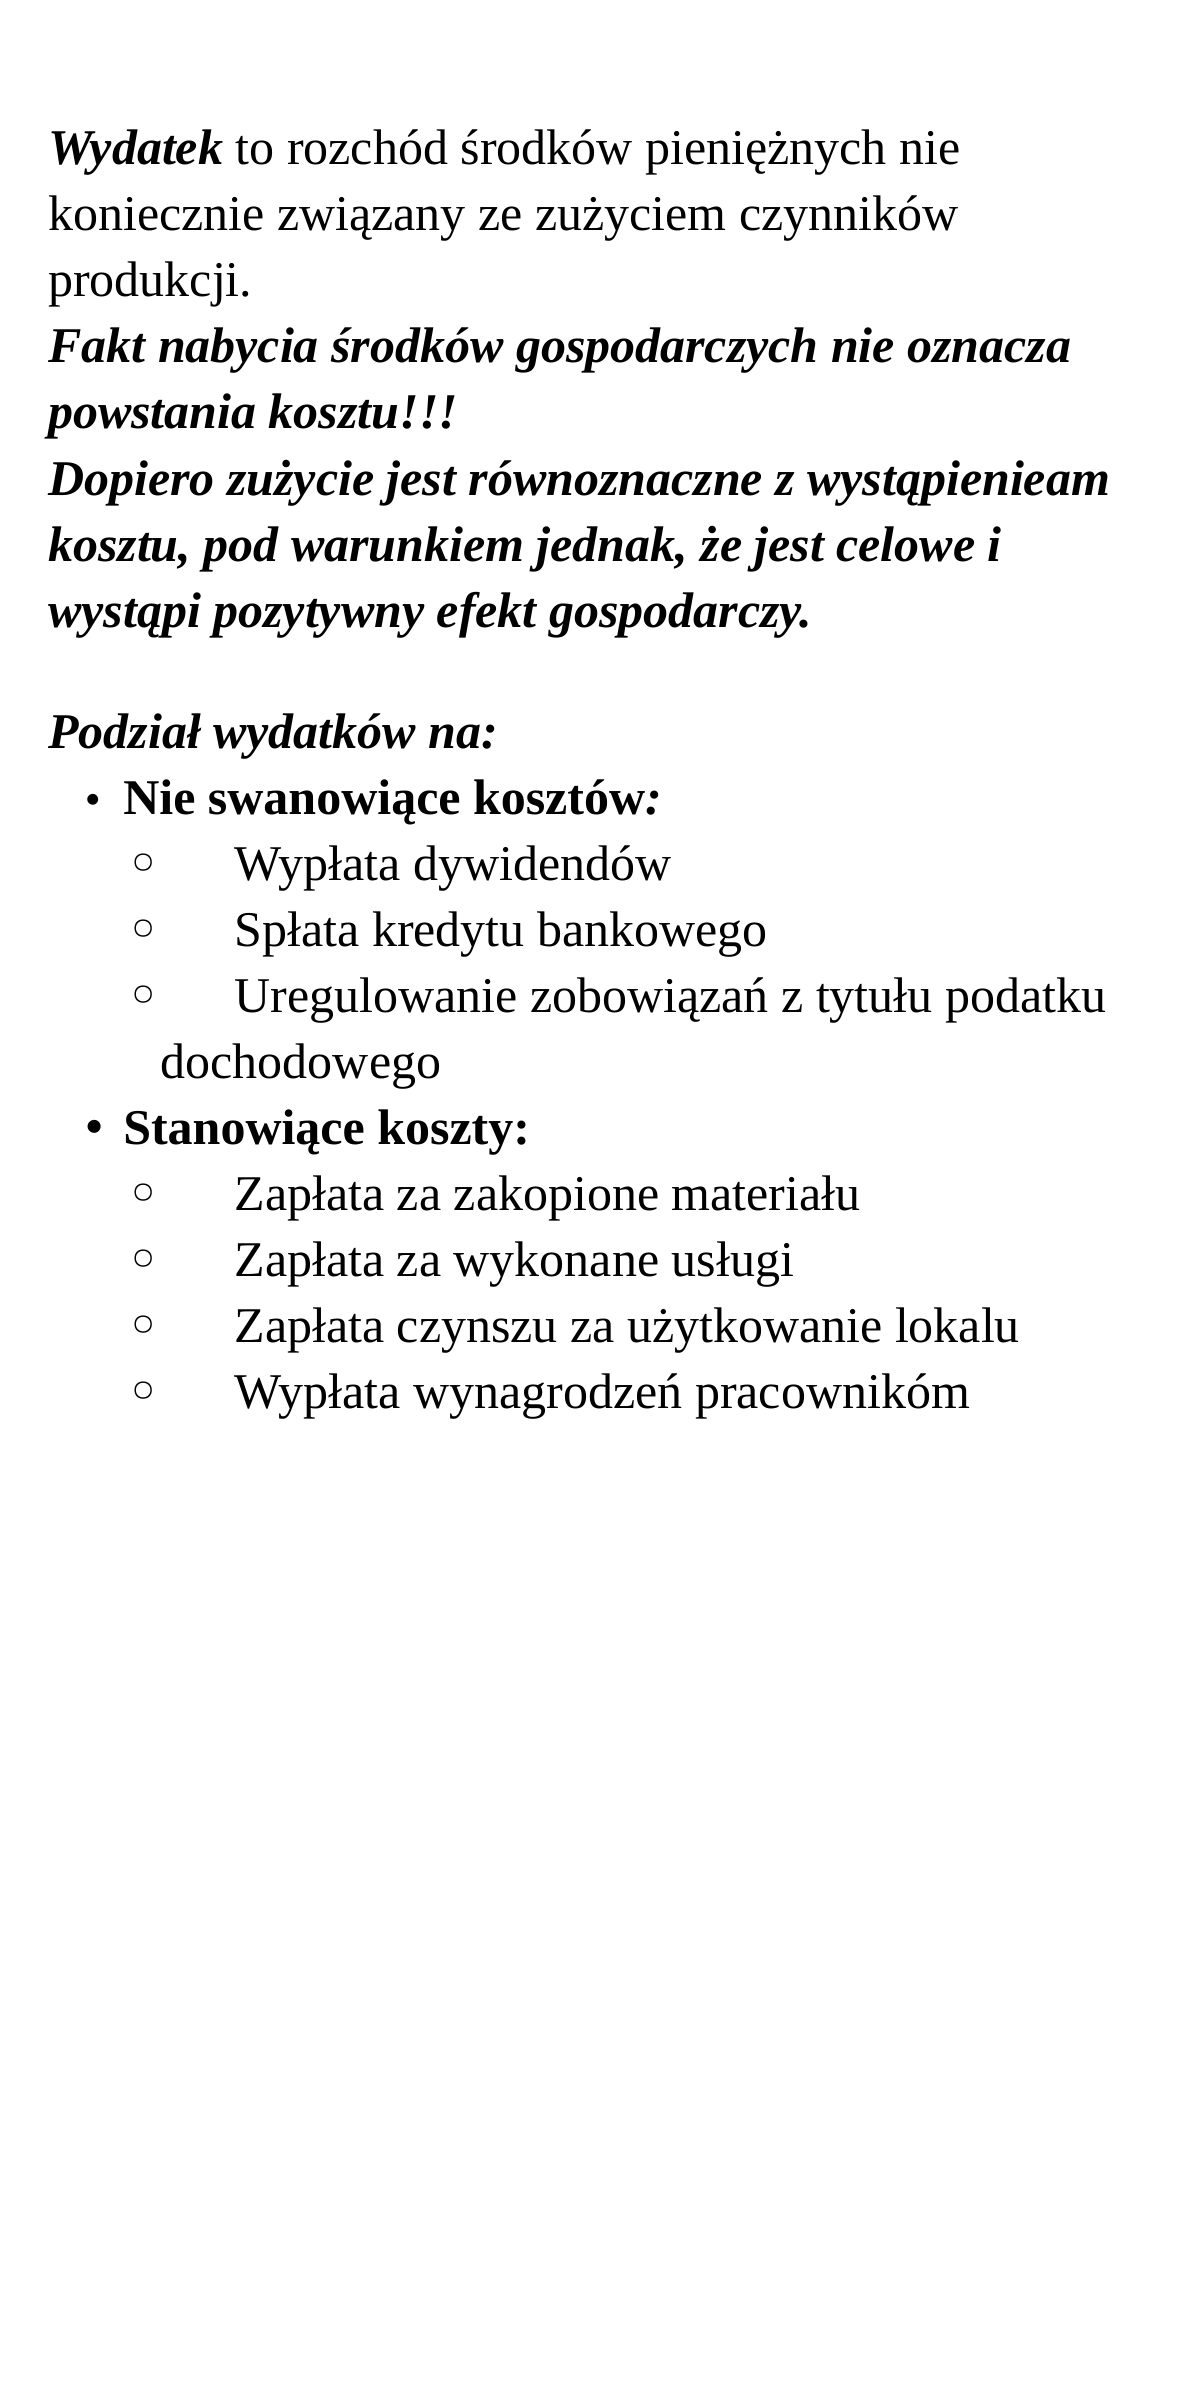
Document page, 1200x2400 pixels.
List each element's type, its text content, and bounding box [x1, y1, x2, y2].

text Wydatek to rozchód środków pieniężnych nie koniecznie związany ze zużyciem czynników produkcji. [48, 118, 1144, 308]
list Nie swanowiące kosztów: [86, 768, 1144, 825]
text Dopiero zużycie jest równoznaczne z wystąpienieam kosztu, pod warunkiem jednak, że jest celowe i wystąpi pozytywny efekt gospodarczy. [48, 448, 1144, 638]
list Zapłata za wykonane usługi [123, 1230, 1144, 1287]
list Stanowiące koszty: [86, 1098, 1144, 1155]
list Wypłata dywidendów [123, 834, 1144, 891]
list Spłata kredytu bankowego [123, 900, 1144, 957]
text Podział wydatków na: [48, 702, 1144, 759]
text Fakt nabycia środków gospodarczych nie oznacza powstania kosztu!!! [48, 316, 1144, 440]
list Zapłata czynszu za użytkowanie lokalu [123, 1296, 1144, 1353]
list Wypłata wynagrodzeń pracownikóm [123, 1362, 1144, 1419]
list Zapłata za zakopione materiału [123, 1164, 1144, 1221]
list Uregulowanie zobowiązań z tytułu podatku dochodowego [123, 966, 1144, 1089]
